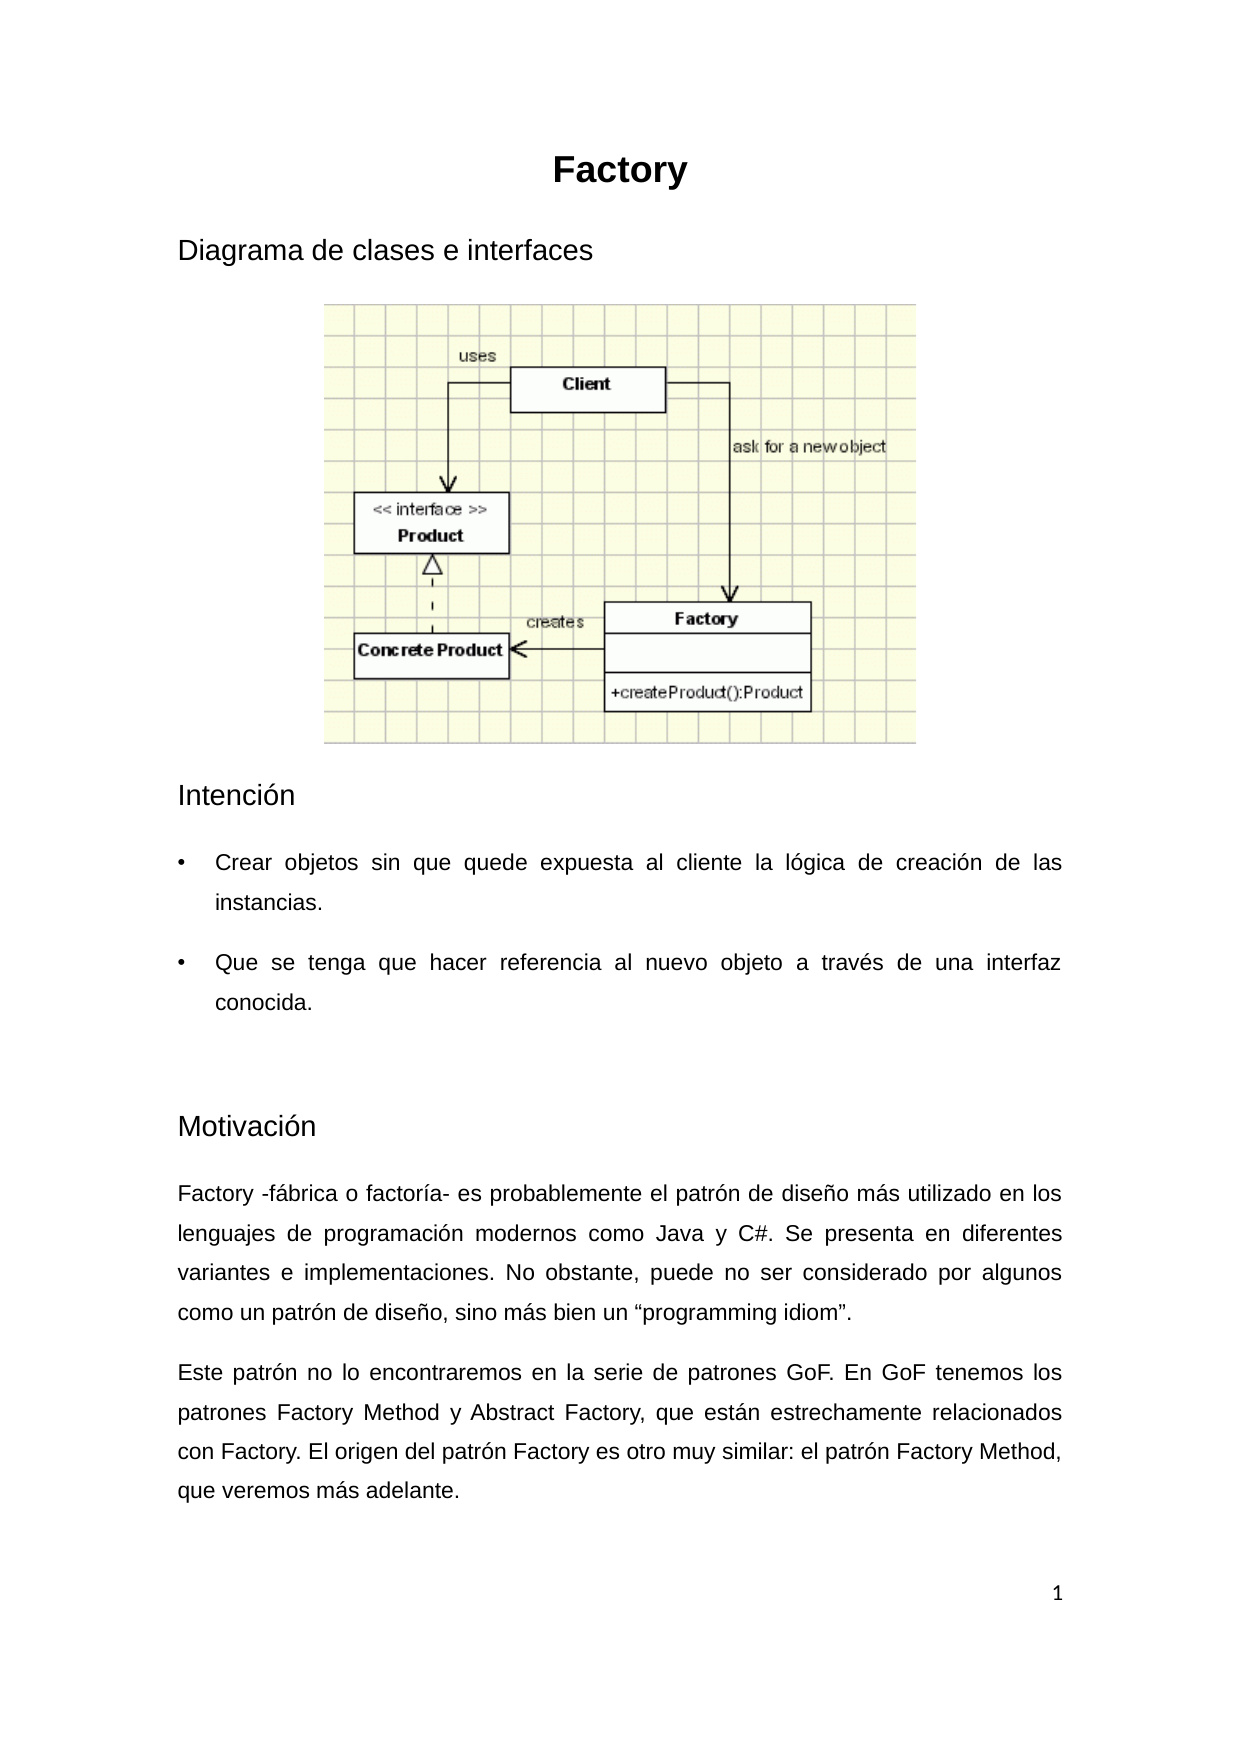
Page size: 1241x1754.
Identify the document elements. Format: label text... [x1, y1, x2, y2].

text Intención [177, 778, 1063, 812]
list Que se tenga que hacer referencia al nuevo objeto a través de una interfaz conocida. [177, 949, 1063, 1015]
picture [324, 304, 917, 744]
list Crear objetos sin que quede expuesta al cliente la lógica de creación de las instancias. [177, 849, 1063, 915]
text Factory [177, 148, 1063, 191]
text Este patrón no lo encontraremos en la serie de patrones GoF. En GoF tenemos los patrones Factory Method y Abstract Factory, que están estrechamente relacionados con Factory. El origen del patrón Factory es otro muy similar: el patrón Factory Method, que veremos más adelante. [177, 1359, 1063, 1504]
text Factory -fábrica o factoría- es probablemente el patrón de diseño más utilizado en los lenguajes de programación modernos como Java y C#. Se presenta en diferentes variantes e implementaciones. No obstante, puede no ser considerado por algunos como un patrón de diseño, sino más bien un “programming idiom”. [177, 1180, 1063, 1325]
text Diagrama de clases e interfaces [177, 233, 1063, 267]
text Motivación [177, 1109, 1063, 1143]
